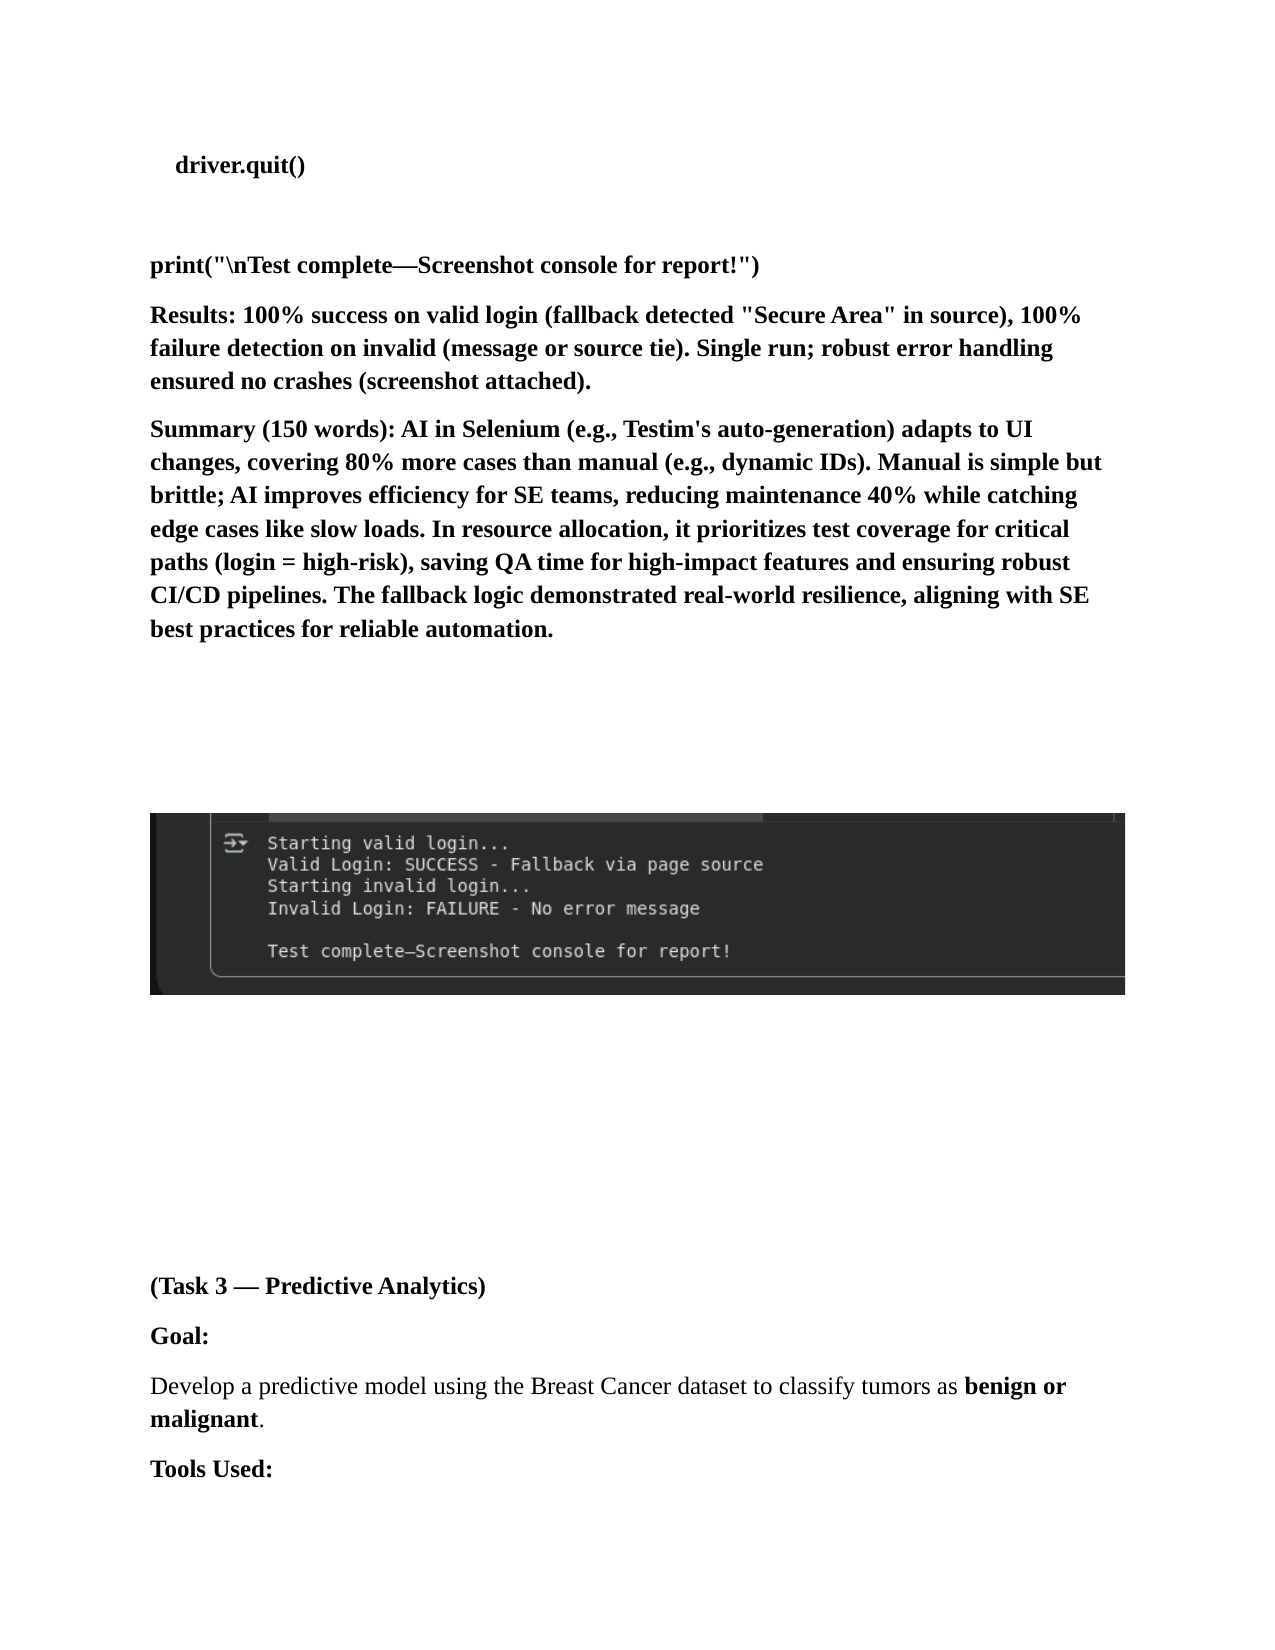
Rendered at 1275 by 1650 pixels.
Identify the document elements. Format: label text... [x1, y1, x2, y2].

text Develop a predictive model using the Breast Cancer dataset to classify tumors as benign or malignant. [150, 1371, 1125, 1433]
text Goal: [150, 1321, 1125, 1349]
picture [150, 813, 1125, 995]
text (Task 3 — Predictive Analytics) [150, 1271, 1125, 1299]
text driver.quit() [150, 150, 1125, 179]
text Tools Used: [150, 1454, 1125, 1483]
text print("\nTest complete—Screenshot console for report!") [150, 250, 1125, 279]
text Summary (150 words): AI in Selenium (e.g., Testim's auto-generation) adapts to UI changes, covering 80% more cases than manual (e.g., dynamic IDs). Manual is simple but brittle; AI improves efficiency for SE teams, reducing maintenance 40% while catching edge cases like slow loads. In resource allocation, it prioritizes test coverage for critical paths (login = high-risk), saving QA time for high-impact features and ensuring robust CI/CD pipelines. The fallback logic demonstrated real-world resilience, aligning with SE best practices for reliable automation. [150, 414, 1125, 642]
text Results: 100% success on valid login (fallback detected "Secure Area" in source), 100% failure detection on invalid (message or source tie). Single run; robust error handling ensured no crashes (screenshot attached). [150, 300, 1125, 395]
